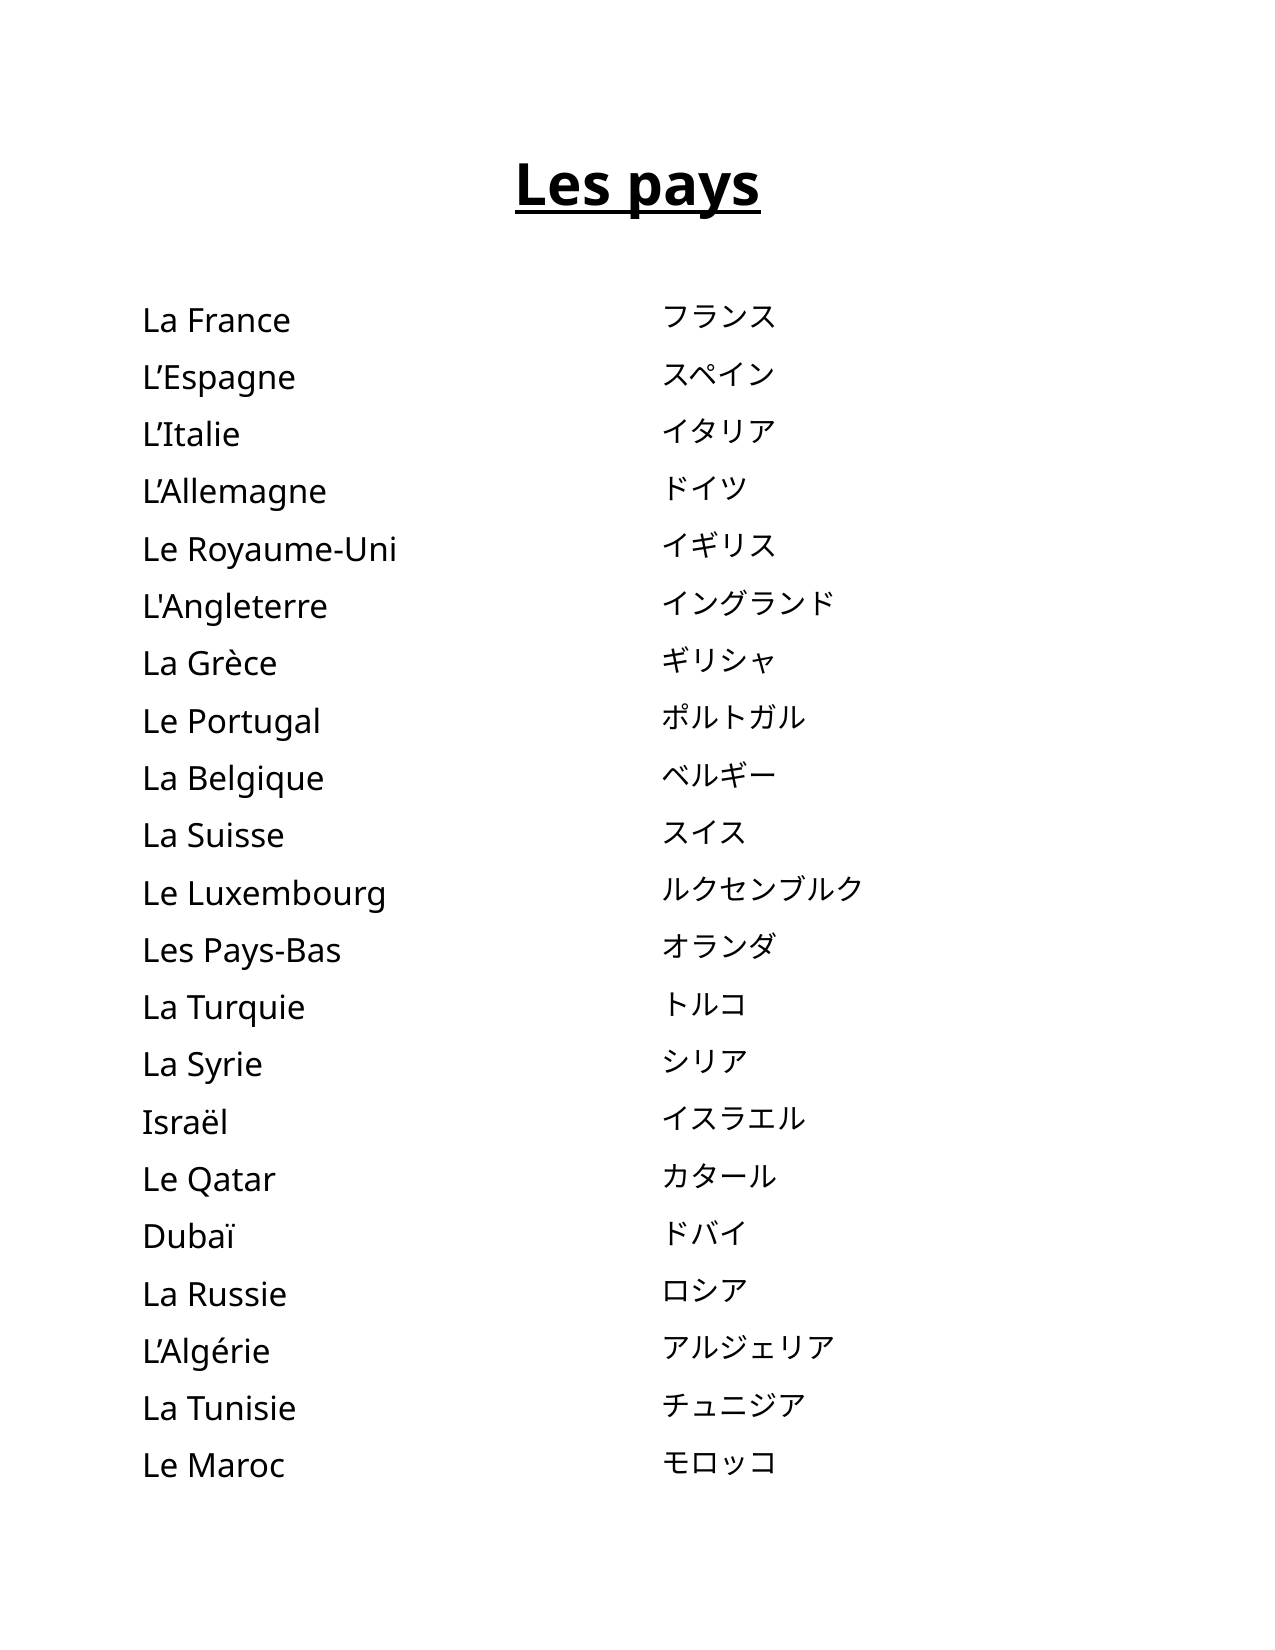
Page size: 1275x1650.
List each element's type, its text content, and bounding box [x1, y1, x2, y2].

table_cell イスラエル [638, 1093, 1157, 1150]
table_cell チュニジア [638, 1379, 1157, 1436]
table_cell ルクセンブルク [638, 864, 1157, 921]
table_cell L’Allemagne [118, 463, 637, 520]
table_cell La Suisse [118, 806, 637, 863]
table_cell オランダ [638, 921, 1157, 978]
table_cell ギリシャ [638, 634, 1157, 692]
table_cell La Belgique [118, 749, 637, 806]
table_cell L'Angleterre [118, 577, 637, 634]
table_cell スイス [638, 806, 1157, 863]
table_cell イギリス [638, 520, 1157, 577]
table_cell ロシア [638, 1265, 1157, 1322]
table_cell トルコ [638, 978, 1157, 1035]
table_cell L’Italie [118, 405, 637, 462]
table_header La France [118, 291, 637, 348]
table_cell ドバイ [638, 1207, 1157, 1264]
table_cell Israël [118, 1093, 637, 1150]
table_cell ドイツ [638, 463, 1157, 520]
table_cell La Grèce [118, 634, 637, 692]
table_cell イングランド [638, 577, 1157, 634]
table_cell La Tunisie [118, 1379, 637, 1436]
table_cell イタリア [638, 405, 1157, 462]
table_cell La Turquie [118, 978, 637, 1035]
table_cell Le Qatar [118, 1150, 637, 1207]
table_cell Le Portugal [118, 692, 637, 749]
table_cell Dubaï [118, 1207, 637, 1264]
table_cell スペイン [638, 348, 1157, 405]
table_cell シリア [638, 1035, 1157, 1093]
table_cell L’Algérie [118, 1322, 637, 1379]
table_cell Les Pays-Bas [118, 921, 637, 978]
table_cell ベルギー [638, 749, 1157, 806]
table_cell カタール [638, 1150, 1157, 1207]
table_cell Le Maroc [118, 1436, 637, 1494]
table_cell アルジェリア [638, 1322, 1157, 1379]
table_cell Le Luxembourg [118, 864, 637, 921]
title Les pays [118, 143, 1157, 223]
table_cell Le Royaume-Uni [118, 520, 637, 577]
table_cell L’Espagne [118, 348, 637, 405]
table_cell La Syrie [118, 1035, 637, 1093]
table_cell ポルトガル [638, 692, 1157, 749]
table_header フランス [638, 291, 1157, 348]
table_cell モロッコ [638, 1436, 1157, 1494]
table_cell La Russie [118, 1265, 637, 1322]
